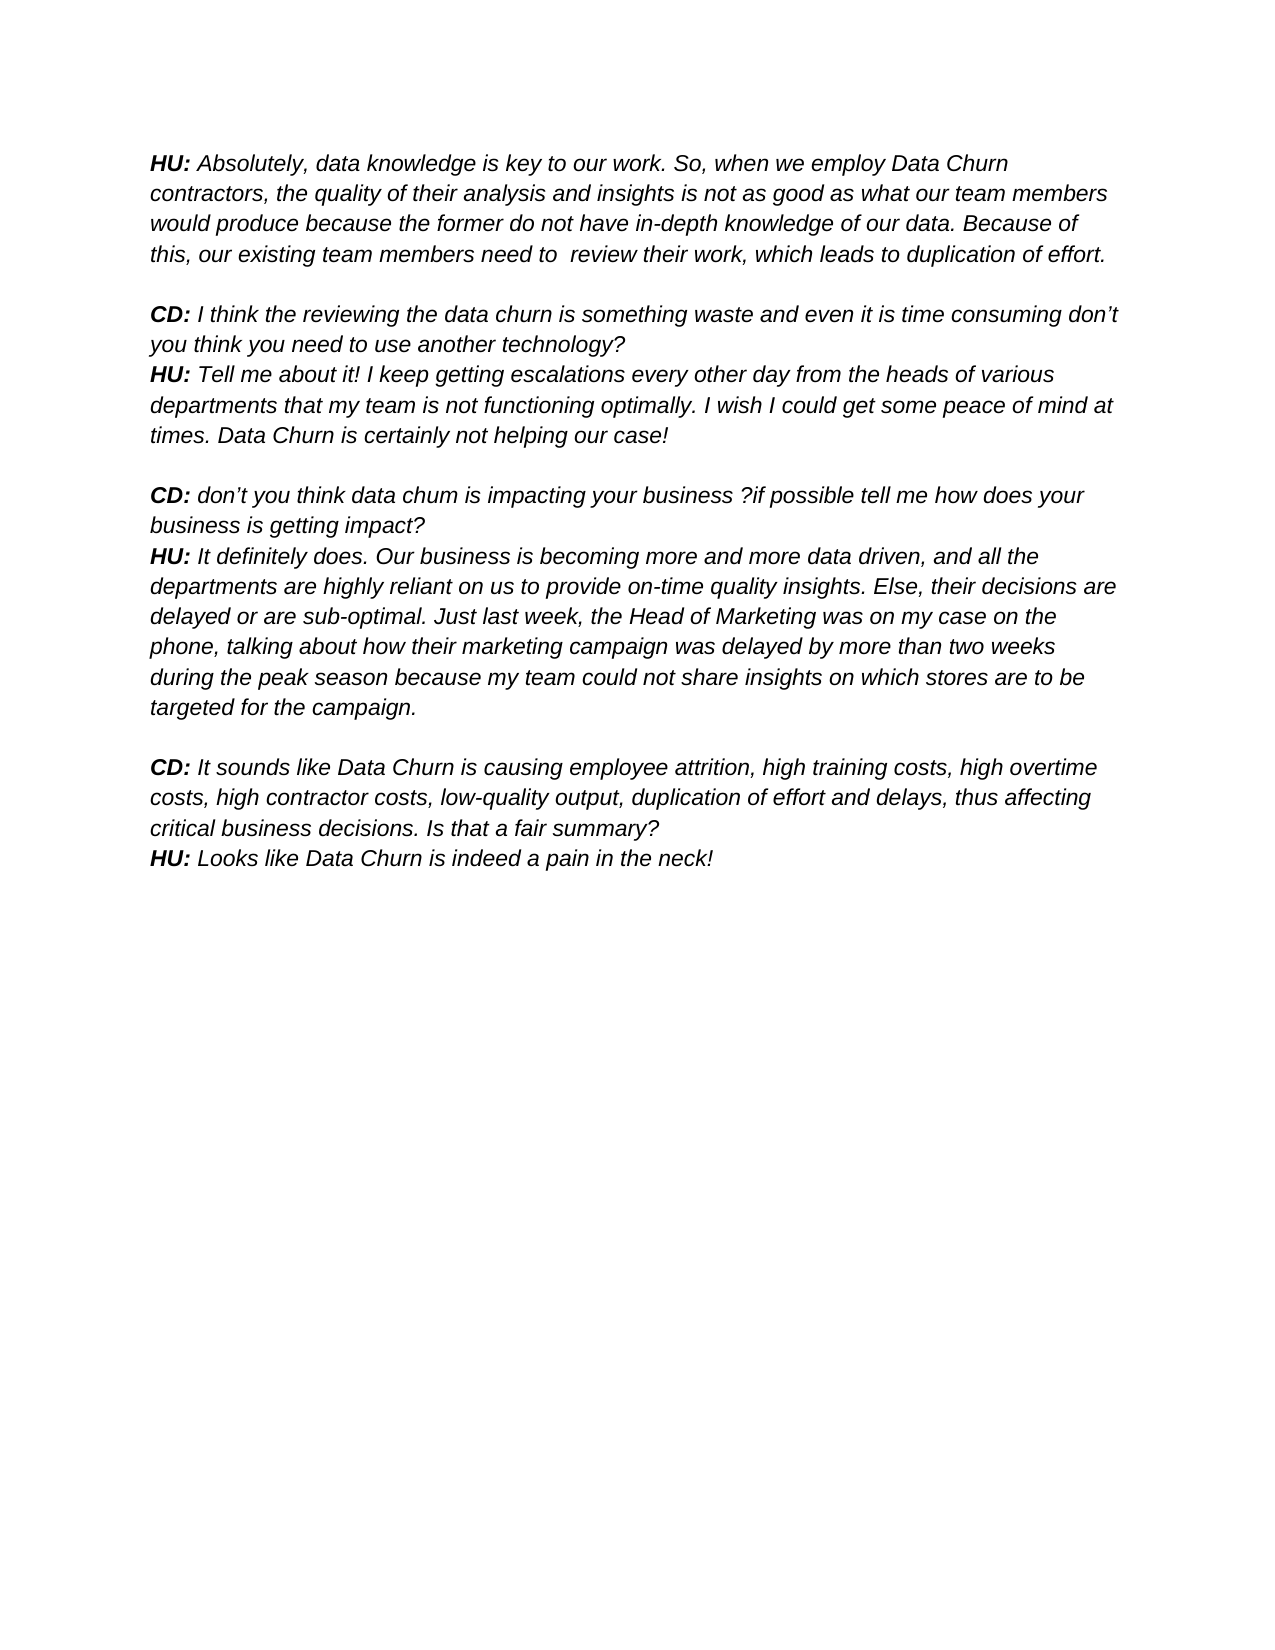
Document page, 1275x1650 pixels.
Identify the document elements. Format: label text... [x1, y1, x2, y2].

text CD: don’t you think data chum is impacting your business ?if possible tell me how does your business is getting impact? [150, 482, 1125, 539]
text HU: Looks like Data Churn is indeed a pain in the neck! [150, 845, 1125, 871]
text HU: Tell me about it! I keep getting escalations every other day from the heads of various departments that my team is not functioning optimally. I wish I could get some peace of mind at times. Data Churn is certainly not helping our case! [150, 361, 1125, 448]
text HU: Absolutely, data knowledge is key to our work. So, when we employ Data Churn contractors, the quality of their analysis and insights is not as good as what our team members would produce because the former do not have in-depth knowledge of our data. Because of this, our existing team members need to review their work, which leads to duplication of effort. [150, 150, 1125, 267]
text CD: It sounds like Data Churn is causing employee attrition, high training costs, high overtime costs, high contractor costs, low-quality output, duplication of effort and delays, thus affecting critical business decisions. Is that a fair summary? [150, 754, 1125, 841]
text HU: It definitely does. Our business is becoming more and more data driven, and all the departments are highly reliant on us to provide on-time quality insights. Else, their decisions are delayed or are sub-optimal. Just last week, the Head of Marketing was on my case on the phone, talking about how their marketing campaign was delayed by more than two weeks during the peak season because my team could not share insights on which stores are to be targeted for the campaign. [150, 543, 1125, 720]
text CD: I think the reviewing the data churn is something waste and even it is time consuming don’t you think you need to use another technology? [150, 301, 1125, 358]
